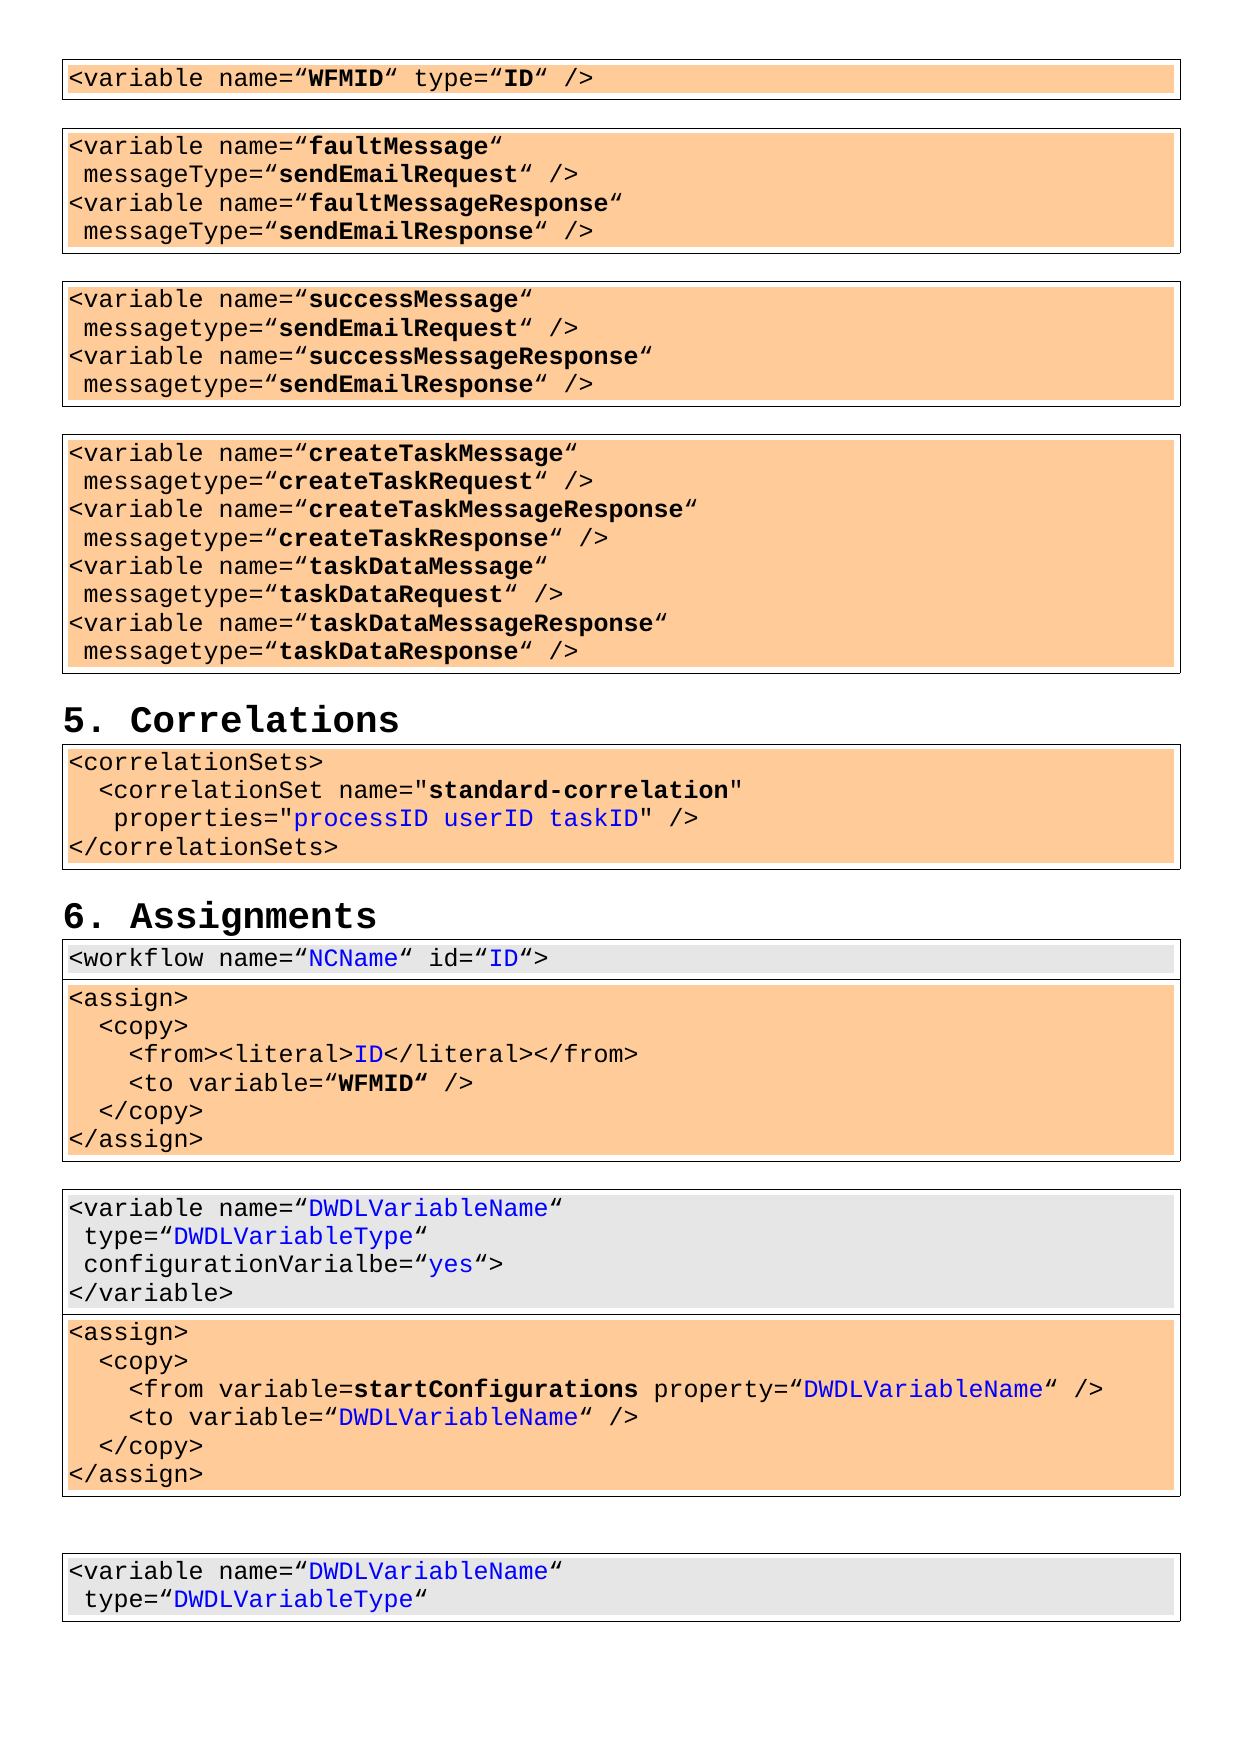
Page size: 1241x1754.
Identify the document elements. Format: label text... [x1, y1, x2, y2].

text 5. Correlations [62, 701, 1180, 743]
table_cell <assign> <copy> <from variable=startConfigurations property=“DWDLVariableName“ /> <to variable=“DWDLVariableName“ /> </copy> </assign> [63, 1315, 1180, 1496]
table_header <correlationSets> <correlationSet name="standard-correlation" properties="processID userID taskID" /> </correlationSets> [63, 745, 1180, 868]
table_header <variable name=“DWDLVariableName“ type=“DWDLVariableType“ configurationVarialbe=“yes“> </variable> [63, 1190, 1180, 1314]
table_header <workflow name=“NCName“ id=“ID“> [63, 940, 1180, 979]
table_header <variable name=“createTaskMessage“ messagetype=“createTaskRequest“ /> <variable name=“createTaskMessageResponse“ messagetype=“createTaskResponse“ /> <variable name=“taskDataMessage“ messagetype=“taskDataRequest“ /> <variable name=“taskDataMessageResponse“ messagetype=“taskDataResponse“ /> [63, 435, 1180, 673]
table_header <variable name=“faultMessage“ messageType=“sendEmailRequest“ /> <variable name=“faultMessageResponse“ messageType=“sendEmailResponse“ /> [63, 129, 1180, 253]
table_header <variable name=“DWDLVariableName“ type=“DWDLVariableType“ [63, 1554, 1180, 1621]
table_header <variable name=“WFMID“ type=“ID“ /> [63, 60, 1180, 99]
table_cell <assign> <copy> <from><literal>ID</literal></from> <to variable=“WFMID“ /> </copy> </assign> [63, 980, 1180, 1161]
table_header <variable name=“successMessage“ messagetype=“sendEmailRequest“ /> <variable name=“successMessageResponse“ messagetype=“sendEmailResponse“ /> [63, 282, 1180, 406]
text 6. Assignments [62, 897, 1180, 939]
